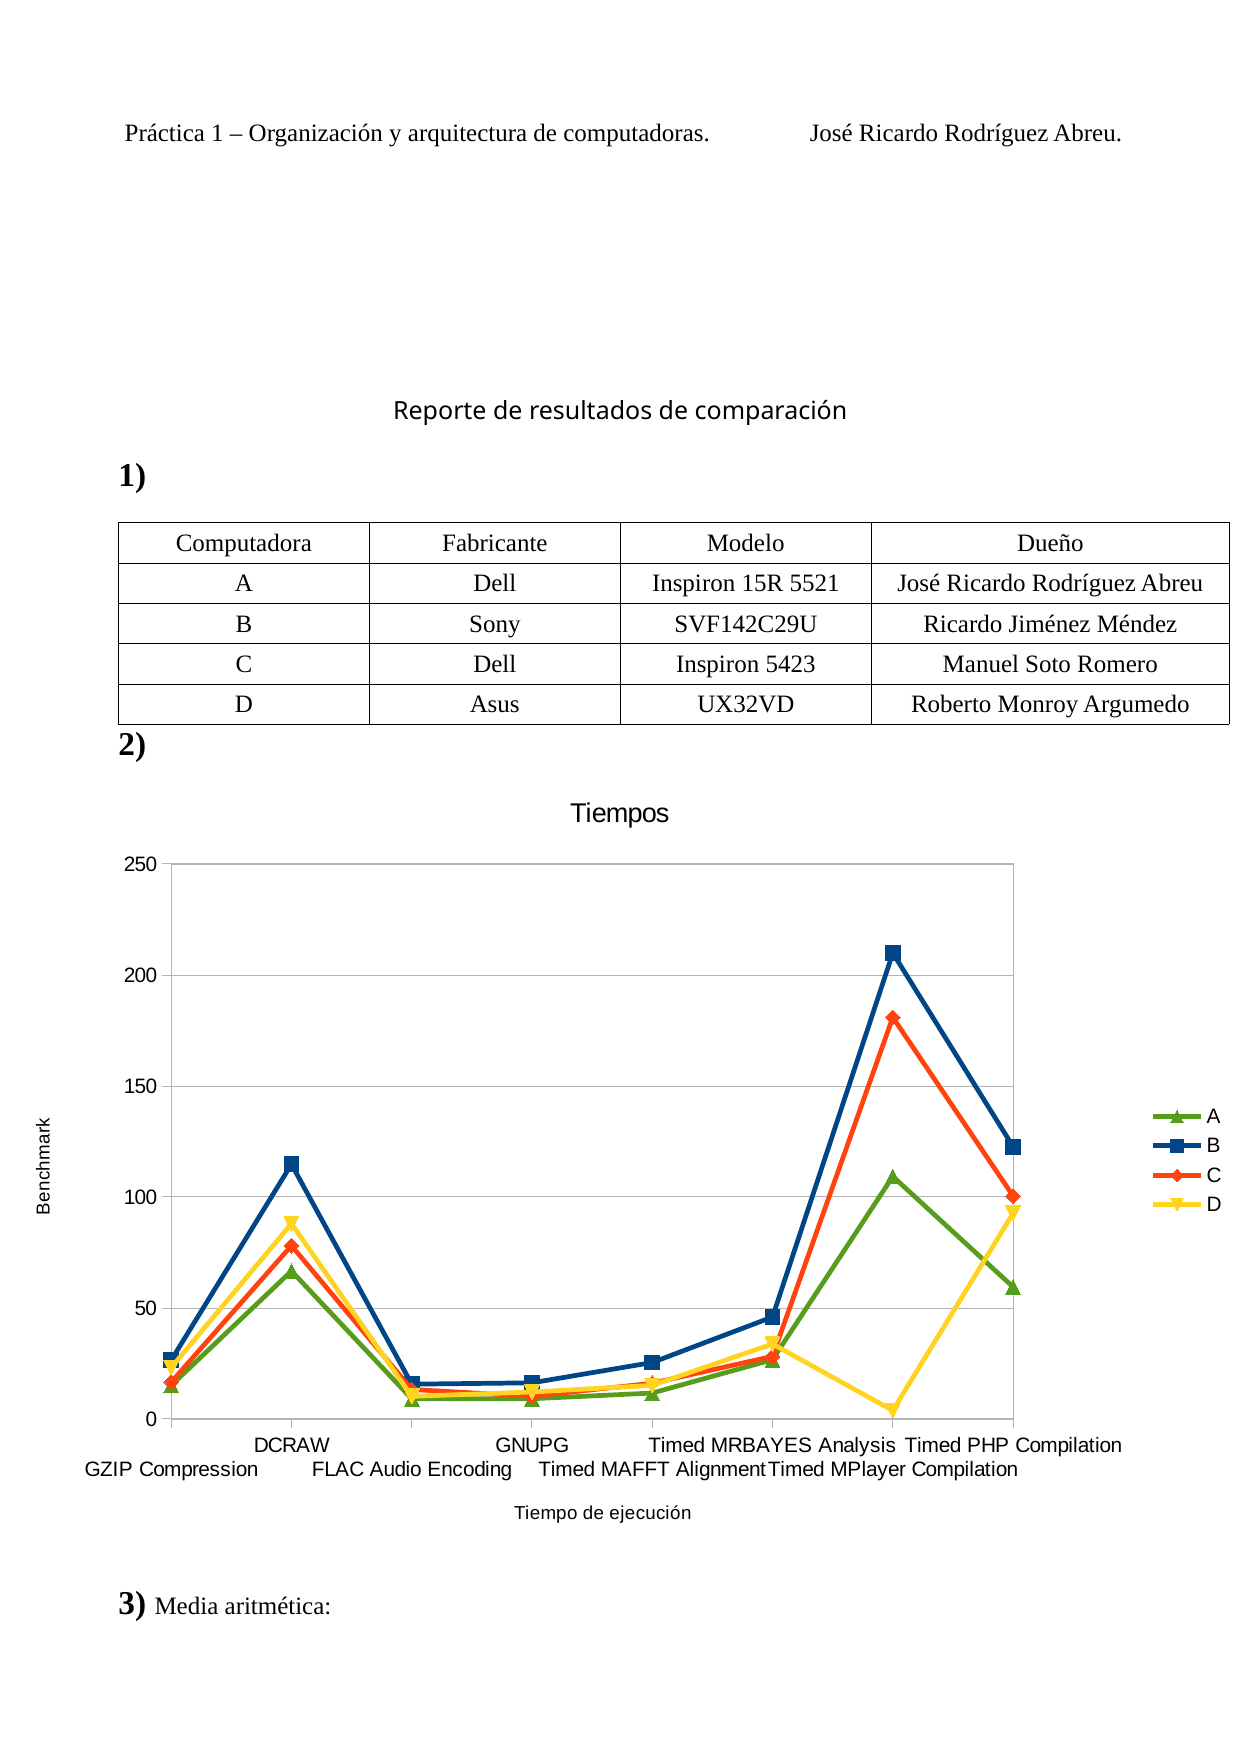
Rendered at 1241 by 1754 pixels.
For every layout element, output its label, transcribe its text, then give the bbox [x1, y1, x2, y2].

table_cell B [119, 604, 369, 643]
text Reporte de resultados de comparación [118, 392, 1122, 426]
table_cell D [119, 685, 369, 724]
table_cell C [119, 644, 369, 683]
table_header Fabricante [370, 523, 620, 562]
table_header Modelo [621, 523, 871, 562]
table_header Dueño [872, 523, 1229, 562]
table_cell Dell [370, 564, 620, 603]
table_cell Asus [370, 685, 620, 724]
table_cell SVF142C29U [621, 604, 871, 643]
text 1) [118, 455, 1122, 493]
table_cell Inspiron 15R 5521 [621, 564, 871, 603]
table_cell Manuel Soto Romero [872, 644, 1229, 683]
table_header Computadora [119, 523, 369, 562]
table_cell José Ricardo Rodríguez Abreu [872, 564, 1229, 603]
table_cell UX32VD [621, 685, 871, 724]
text 3) Media aritmética: [118, 1583, 1122, 1622]
table_cell Inspiron 5423 [621, 644, 871, 683]
table_cell Roberto Monroy Argumedo [872, 685, 1229, 724]
table_cell Sony [370, 604, 620, 643]
text 2) [118, 725, 1122, 762]
table_cell A [119, 564, 369, 603]
table_cell Ricardo Jiménez Méndez [872, 604, 1229, 643]
table_cell Dell [370, 644, 620, 683]
